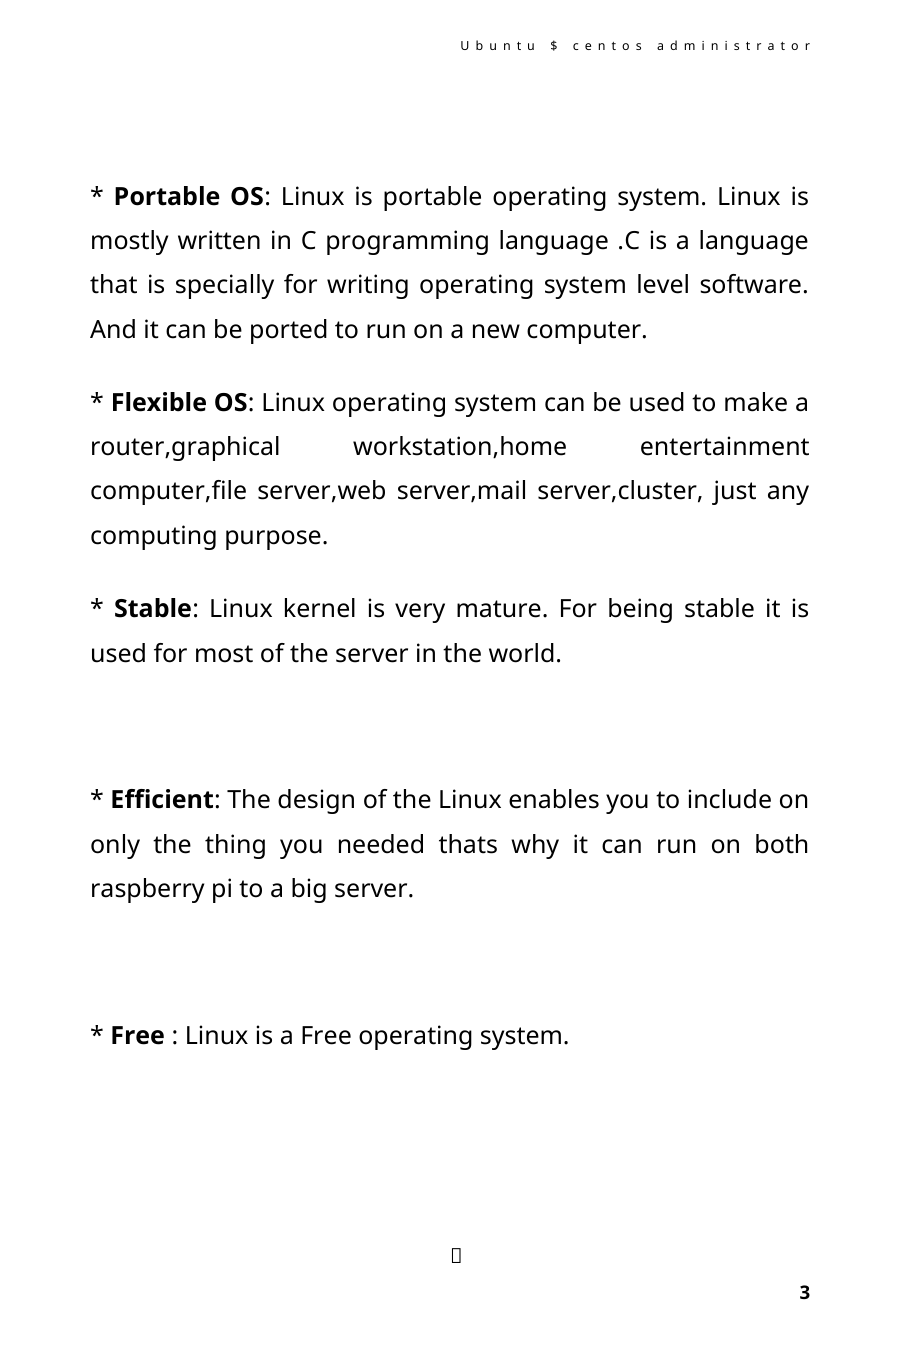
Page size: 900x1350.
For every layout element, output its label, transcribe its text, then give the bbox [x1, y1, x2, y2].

text * Portable OS: Linux is portable operating system. Linux is mostly written in C programming language .C is a language that is specially for writing operating system level software. And it can be ported to run on a new computer. [90, 178, 810, 345]
text * Efficient: The design of the Linux enables you to include on only the thing you needed thats why it can run on both raspberry pi to a big server. [90, 782, 810, 905]
text * Stable: Linux kernel is very mature. For being stable it is used for most of the server in the world. [90, 591, 810, 669]
text * Flexible OS: Linux operating system can be used to make a router,graphical workstation,home entertainment computer,file server,web server,mail server,cluster, just any computing purpose. [90, 385, 810, 552]
text * Free : Linux is a Free operating system. [90, 1017, 810, 1052]
